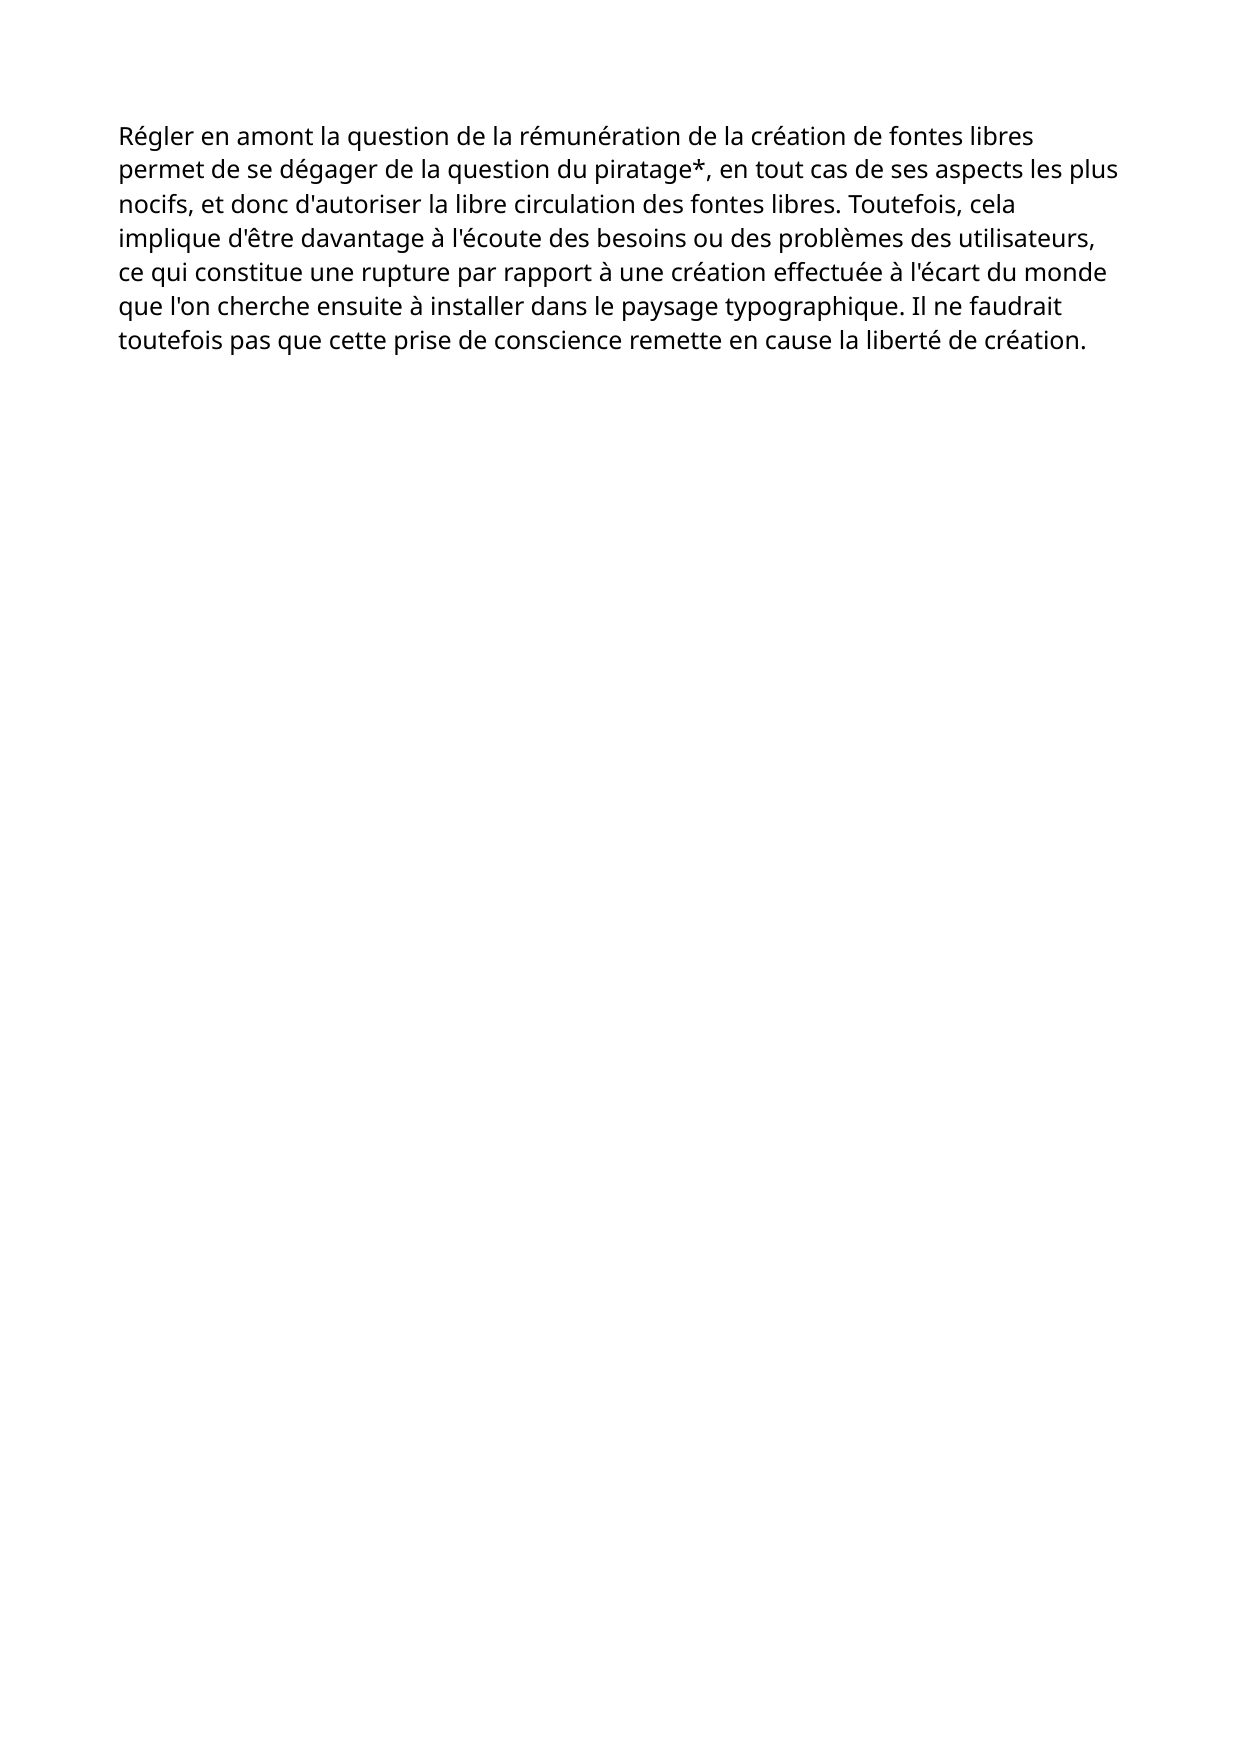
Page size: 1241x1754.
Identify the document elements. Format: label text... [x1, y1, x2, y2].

text Régler en amont la question de la rémunération de la création de fontes libres permet de se dégager de la question du piratage*, en tout cas de ses aspects les plus nocifs, et donc d'autoriser la libre circulation des fontes libres. Toutefois, cela implique d'être davantage à l'écoute des besoins ou des problèmes des utilisateurs, ce qui constitue une rupture par rapport à une création effectuée à l'écart du monde que l'on cherche ensuite à installer dans le paysage typographique. Il ne faudrait toutefois pas que cette prise de conscience remette en cause la liberté de création. [118, 118, 1122, 357]
